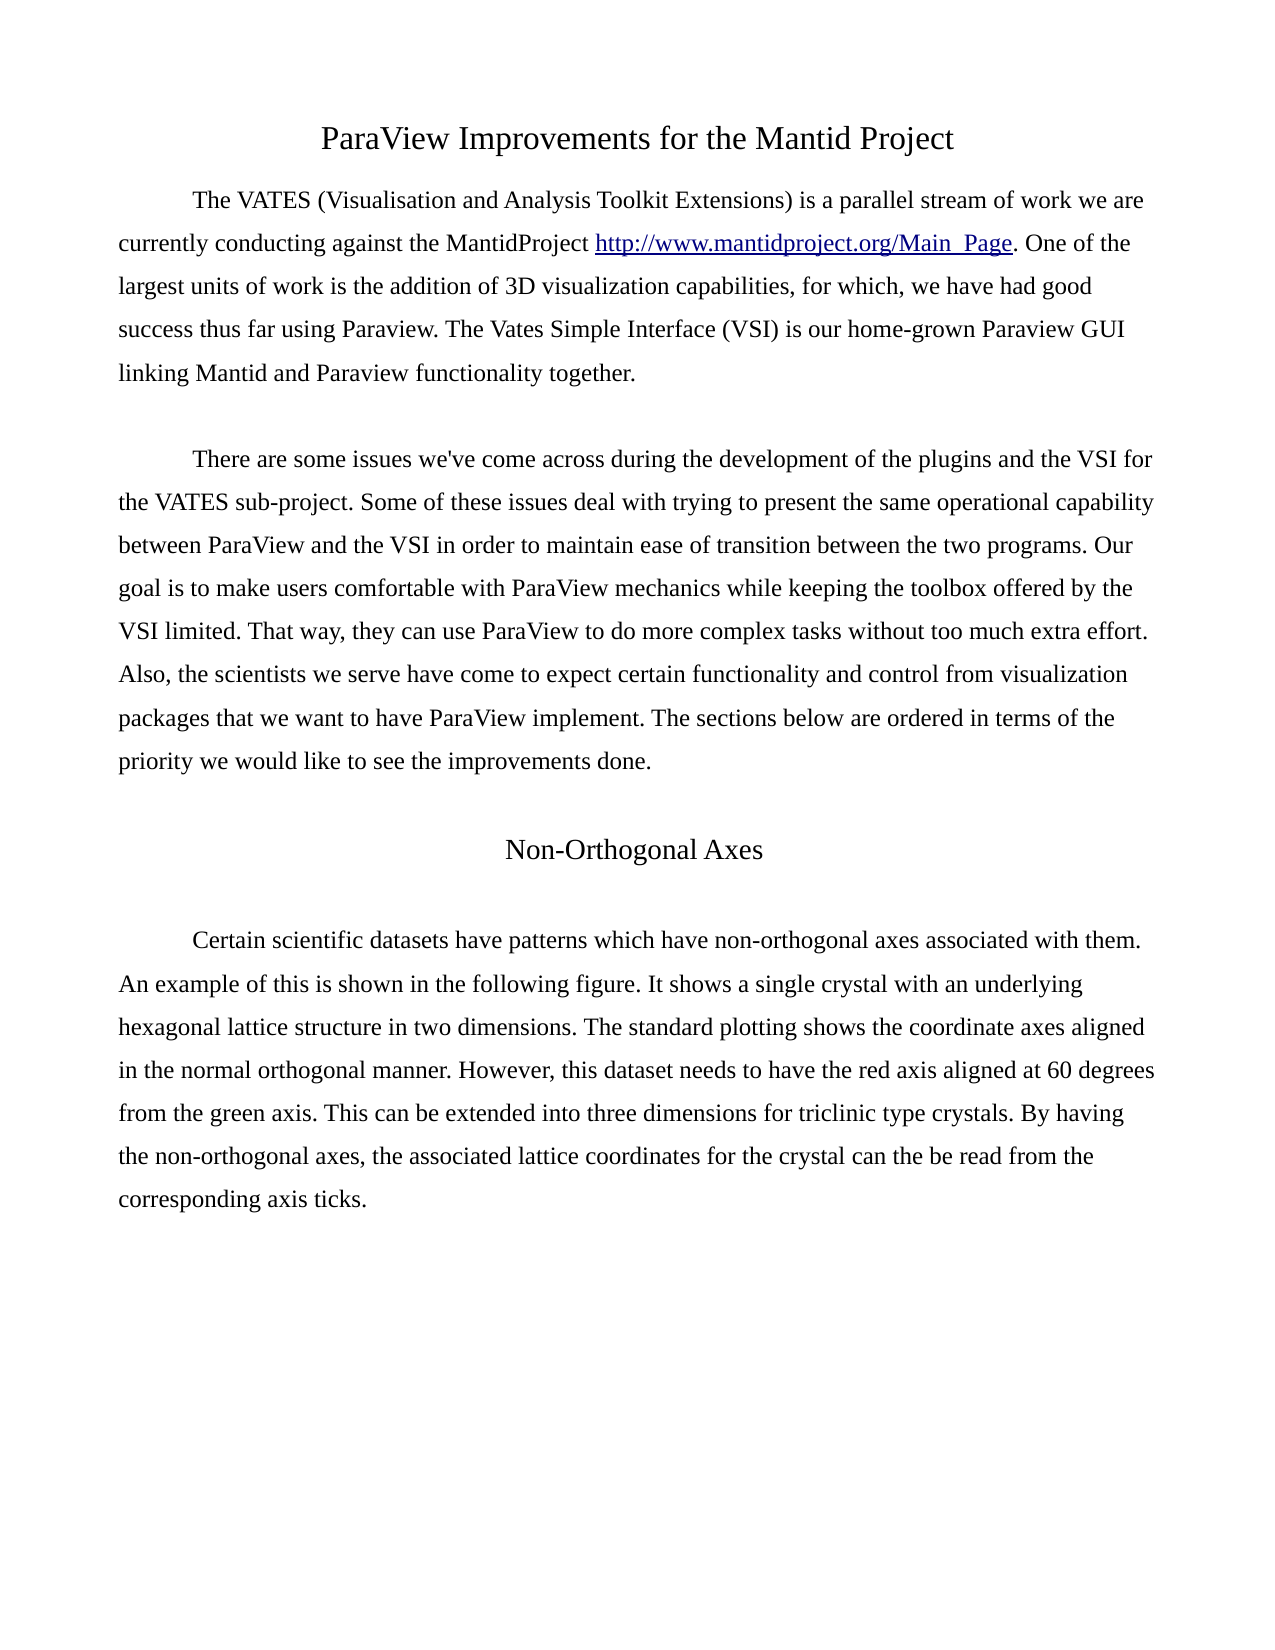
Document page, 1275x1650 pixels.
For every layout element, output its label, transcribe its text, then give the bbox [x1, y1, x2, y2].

text Also, the scientists we serve have come to expect certain functionality and control from visualization packages that we want to have ParaView implement. The sections below are ordered in terms of the priority we would like to see the improvements done. [118, 659, 1157, 774]
text corresponding axis ticks. [118, 1184, 1157, 1213]
text in the normal orthogonal manner. However, this dataset needs to have the red axis aligned at 60 degrees [118, 1055, 1157, 1084]
text ParaView Improvements for the Mantid Project [118, 118, 1157, 156]
text There are some issues we've come across during the development of the plugins and the VSI for the VATES sub-project. Some of these issues deal with trying to present the same operational capability between ParaView and the VSI in order to maintain ease of transition between the two programs. Our goal is to make users comfortable with ParaView mechanics while keeping the toolbox offered by the VSI limited. That way, they can use ParaView to do more complex tasks without too much extra effort. [118, 444, 1157, 645]
text Certain scientific datasets have patterns which have non-orthogonal axes associated with them. [118, 926, 1157, 954]
text The VATES (Visualisation and Analysis Toolkit Extensions) is a parallel stream of work we are currently conducting against the MantidProject http://www.mantidproject.org/Main_Page. One of the largest units of work is the addition of 3D visualization capabilities, for which, we have had good success thus far using Paraview. The Vates Simple Interface (VSI) is our home-grown Paraview GUI linking Mantid and Paraview functionality together. [118, 185, 1157, 386]
text Non-Orthogonal Axes [118, 832, 1157, 866]
text hexagonal lattice structure in two dimensions. The standard plotting shows the coordinate axes aligned [118, 1012, 1157, 1041]
text An example of this is shown in the following figure. It shows a single crystal with an underlying [118, 969, 1157, 997]
text from the green axis. This can be extended into three dimensions for triclinic type crystals. By having [118, 1098, 1157, 1127]
text the non-orthogonal axes, the associated lattice coordinates for the crystal can the be read from the [118, 1141, 1157, 1170]
